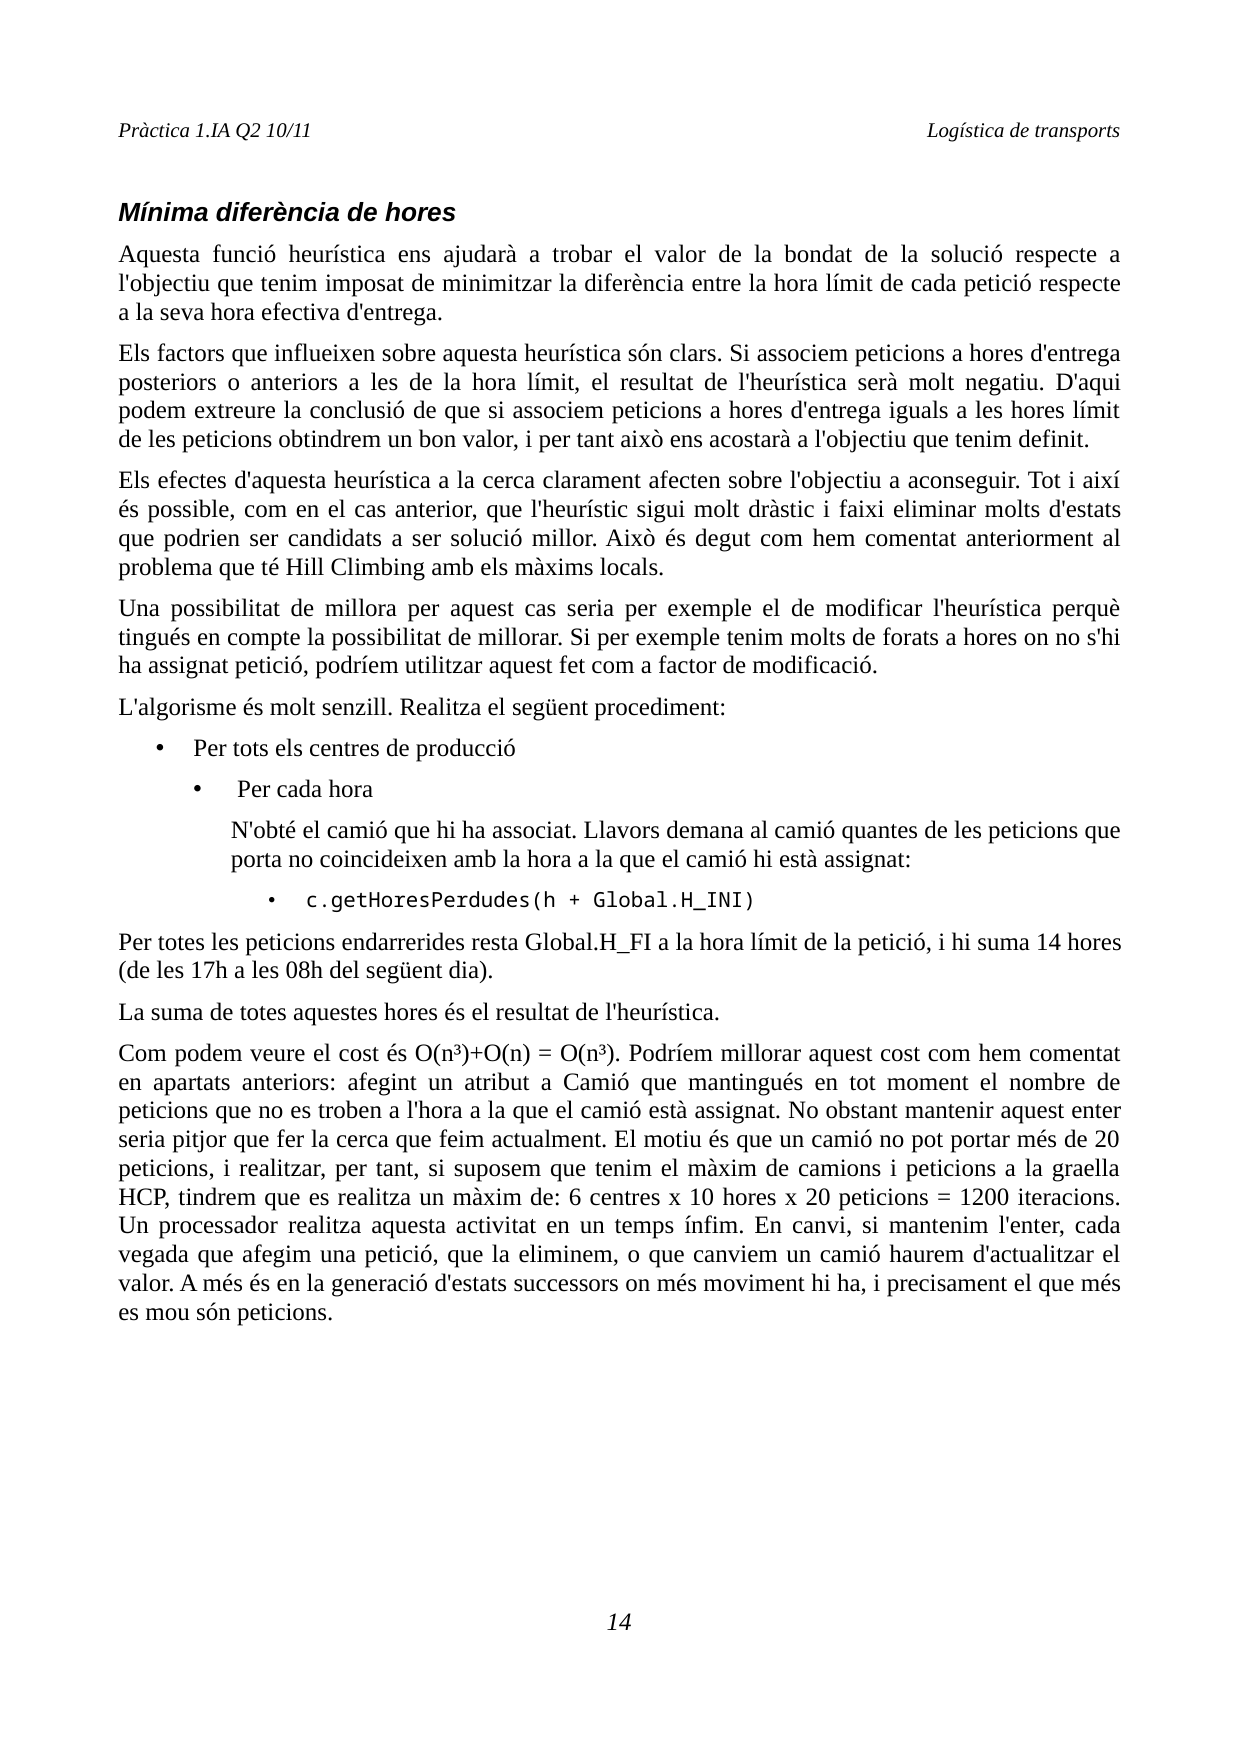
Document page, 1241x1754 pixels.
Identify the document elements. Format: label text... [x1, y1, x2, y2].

text Els factors que influeixen sobre aquesta heurística són clars. Si associem peticions a hores d'entrega posteriors o anteriors a les de la hora límit, el resultat de l'heurística serà molt negatiu. D'aqui podem extreure la conclusió de que si associem peticions a hores d'entrega iguals a les hores límit de les peticions obtindrem un bon valor, i per tant això ens acostarà a l'objectiu que tenim definit. [118, 338, 1122, 453]
text Per totes les peticions endarrerides resta Global.H_FI a la hora límit de la petició, i hi suma 14 hores (de les 17h a les 08h del següent dia). [118, 927, 1122, 984]
list Per tots els centres de producció [156, 733, 1122, 762]
text L'algorisme és molt senzill. Realitza el següent procediment: [118, 692, 1122, 721]
list N'obté el camió que hi ha associat. Llavors demana al camió quantes de les peticions que porta no coincideixen amb la hora a la que el camió hi està assignat: [193, 816, 1122, 873]
list Per cada hora [193, 774, 1122, 803]
text Com podem veure el cost és O(n³)+O(n) = O(n³). Podríem millorar aquest cost com hem comentat en apartats anteriors: afegint un atribut a Camió que mantingués en tot moment el nombre de peticions que no es troben a l'hora a la que el camió està assignat. No obstant mantenir aquest enter seria pitjor que fer la cerca que feim actualment. El motiu és que un camió no pot portar més de 20 peticions, i realitzar, per tant, si suposem que tenim el màxim de camions i peticions a la graella HCP, tindrem que es realitza un màxim de: 6 centres x 10 hores x 20 peticions = 1200 iteracions. Un processador realitza aquesta activitat en un temps ínfim. En canvi, si mantenim l'enter, cada vegada que afegim una petició, que la eliminem, o que canviem un camió haurem d'actualitzar el valor. A més és en la generació d'estats successors on més moviment hi ha, i precisament el que més es mou són peticions. [118, 1038, 1122, 1325]
text Aquesta funció heurística ens ajudarà a trobar el valor de la bondat de la solució respecte a l'objectiu que tenim imposat de minimitzar la diferència entre la hora límit de cada petició respecte a la seva hora efectiva d'entrega. [118, 239, 1122, 326]
subtitle Mínima diferència de hores [118, 197, 1122, 227]
list c.getHoresPerdudes(h + Global.H_INI) [268, 886, 1122, 914]
text Una possibilitat de millora per aquest cas seria per exemple el de modificar l'heurística perquè tingués en compte la possibilitat de millorar. Si per exemple tenim molts de forats a hores on no s'hi ha assignat petició, podríem utilitzar aquest fet com a factor de modificació. [118, 593, 1122, 679]
text Els efectes d'aquesta heurística a la cerca clarament afecten sobre l'objectiu a aconseguir. Tot i així és possible, com en el cas anterior, que l'heurístic sigui molt dràstic i faixi eliminar molts d'estats que podrien ser candidats a ser solució millor. Això és degut com hem comentat anteriorment al problema que té Hill Climbing amb els màxims locals. [118, 466, 1122, 581]
text La suma de totes aquestes hores és el resultat de l'heurística. [118, 997, 1122, 1025]
